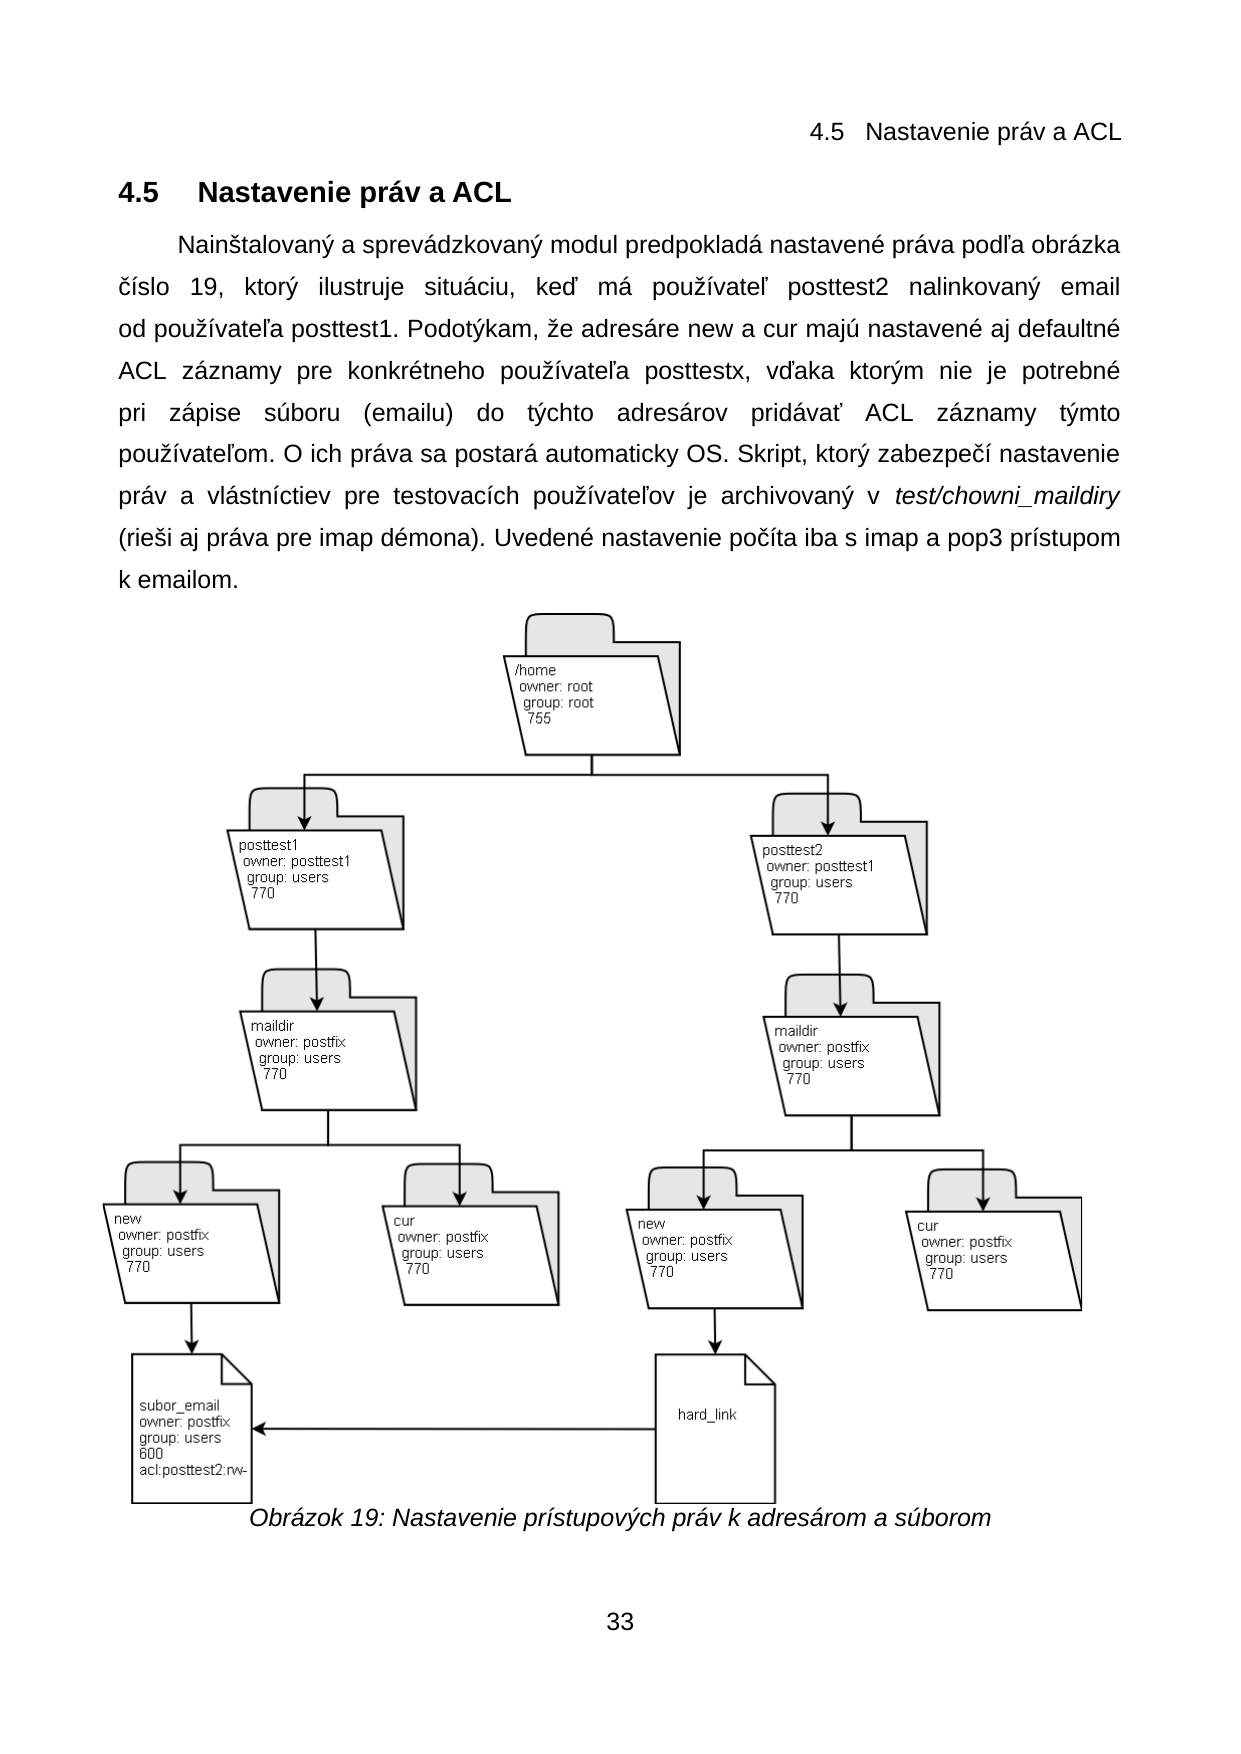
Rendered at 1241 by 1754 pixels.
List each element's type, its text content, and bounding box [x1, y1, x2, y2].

text Obrázok 19: Nastavenie prístupových práv k adresárom a súborom [122, 626, 1121, 1532]
text Nainštalovaný a sprevádzkovaný modul predpokladá nastavené práva podľa obrázka číslo 19, ktorý ilustruje situáciu, keď má používateľ posttest2 nalinkovaný email od používateľa posttest1. Podotýkam, že adresáre new a cur majú nastavené aj defaultné ACL záznamy pre konkrétneho používateľa posttestx, vďaka ktorým nie je potrebné pri zápise súboru (emailu) do týchto adresárov pridávať ACL záznamy týmto používateľom. O ich práva sa postará automaticky OS. Skript, ktorý zabezpečí nastavenie práv a vlástníctiev pre testovacích používateľov je archivovaný v test/chowni_maildiry (rieši aj práva pre imap démona). Uvedené nastavenie počíta iba s imap a pop3 prístupom k emailom. [118, 231, 1122, 594]
subtitle Nastavenie práv a ACL [118, 176, 1122, 208]
picture [102, 613, 1083, 1504]
